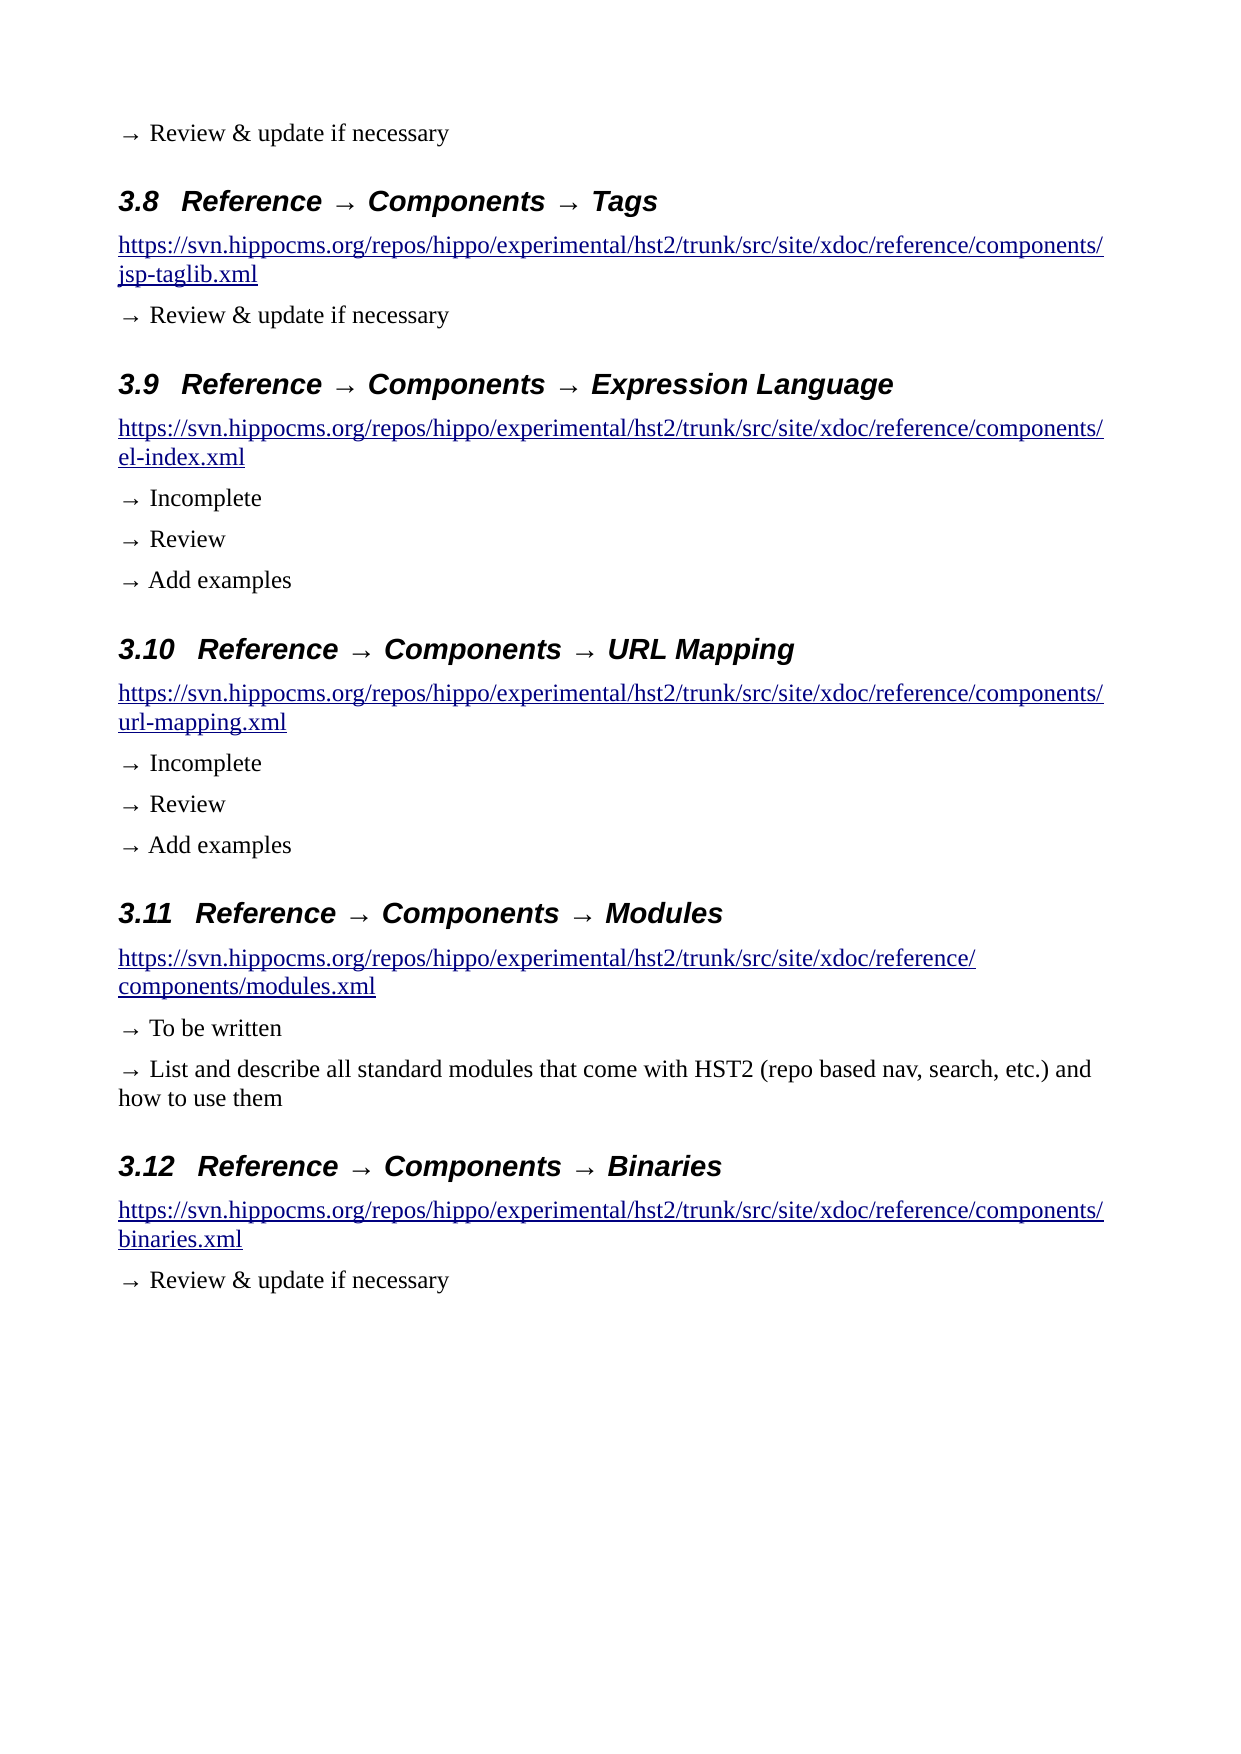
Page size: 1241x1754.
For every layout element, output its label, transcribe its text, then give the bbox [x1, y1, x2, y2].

subtitle Reference → Components → Expression Language [118, 367, 1122, 400]
subtitle Reference → Components → Modules [118, 897, 1122, 930]
text → Add examples [118, 830, 1122, 859]
text https://svn.hippocms.org/repos/hippo/experimental/hst2/trunk/src/site/xdoc/reference/components/modules.xml [118, 943, 1122, 1000]
text https://svn.hippocms.org/repos/hippo/experimental/hst2/trunk/src/site/xdoc/reference/components/url-mapping.xml [118, 678, 1122, 735]
subtitle Reference → Components → URL Mapping [118, 632, 1122, 665]
text → Add examples [118, 565, 1122, 594]
text → Review [118, 789, 1122, 818]
subtitle Reference → Components → Binaries [118, 1149, 1122, 1183]
text → Incomplete [118, 483, 1122, 512]
text → Review & update if necessary [118, 301, 1122, 329]
text → Review & update if necessary [118, 118, 1122, 147]
text https://svn.hippocms.org/repos/hippo/experimental/hst2/trunk/src/site/xdoc/reference/components/el-index.xml [118, 413, 1122, 470]
text → Review [118, 524, 1122, 553]
text https://svn.hippocms.org/repos/hippo/experimental/hst2/trunk/src/site/xdoc/reference/components/binaries.xml [118, 1195, 1122, 1253]
text → List and describe all standard modules that come with HST2 (repo based nav, search, etc.) and how to use them [118, 1054, 1122, 1111]
text → Review & update if necessary [118, 1265, 1122, 1294]
subtitle Reference → Components → Tags [118, 184, 1122, 218]
text https://svn.hippocms.org/repos/hippo/experimental/hst2/trunk/src/site/xdoc/reference/components/jsp-taglib.xml [118, 231, 1122, 288]
text → Incomplete [118, 748, 1122, 777]
text → To be written [118, 1013, 1122, 1041]
